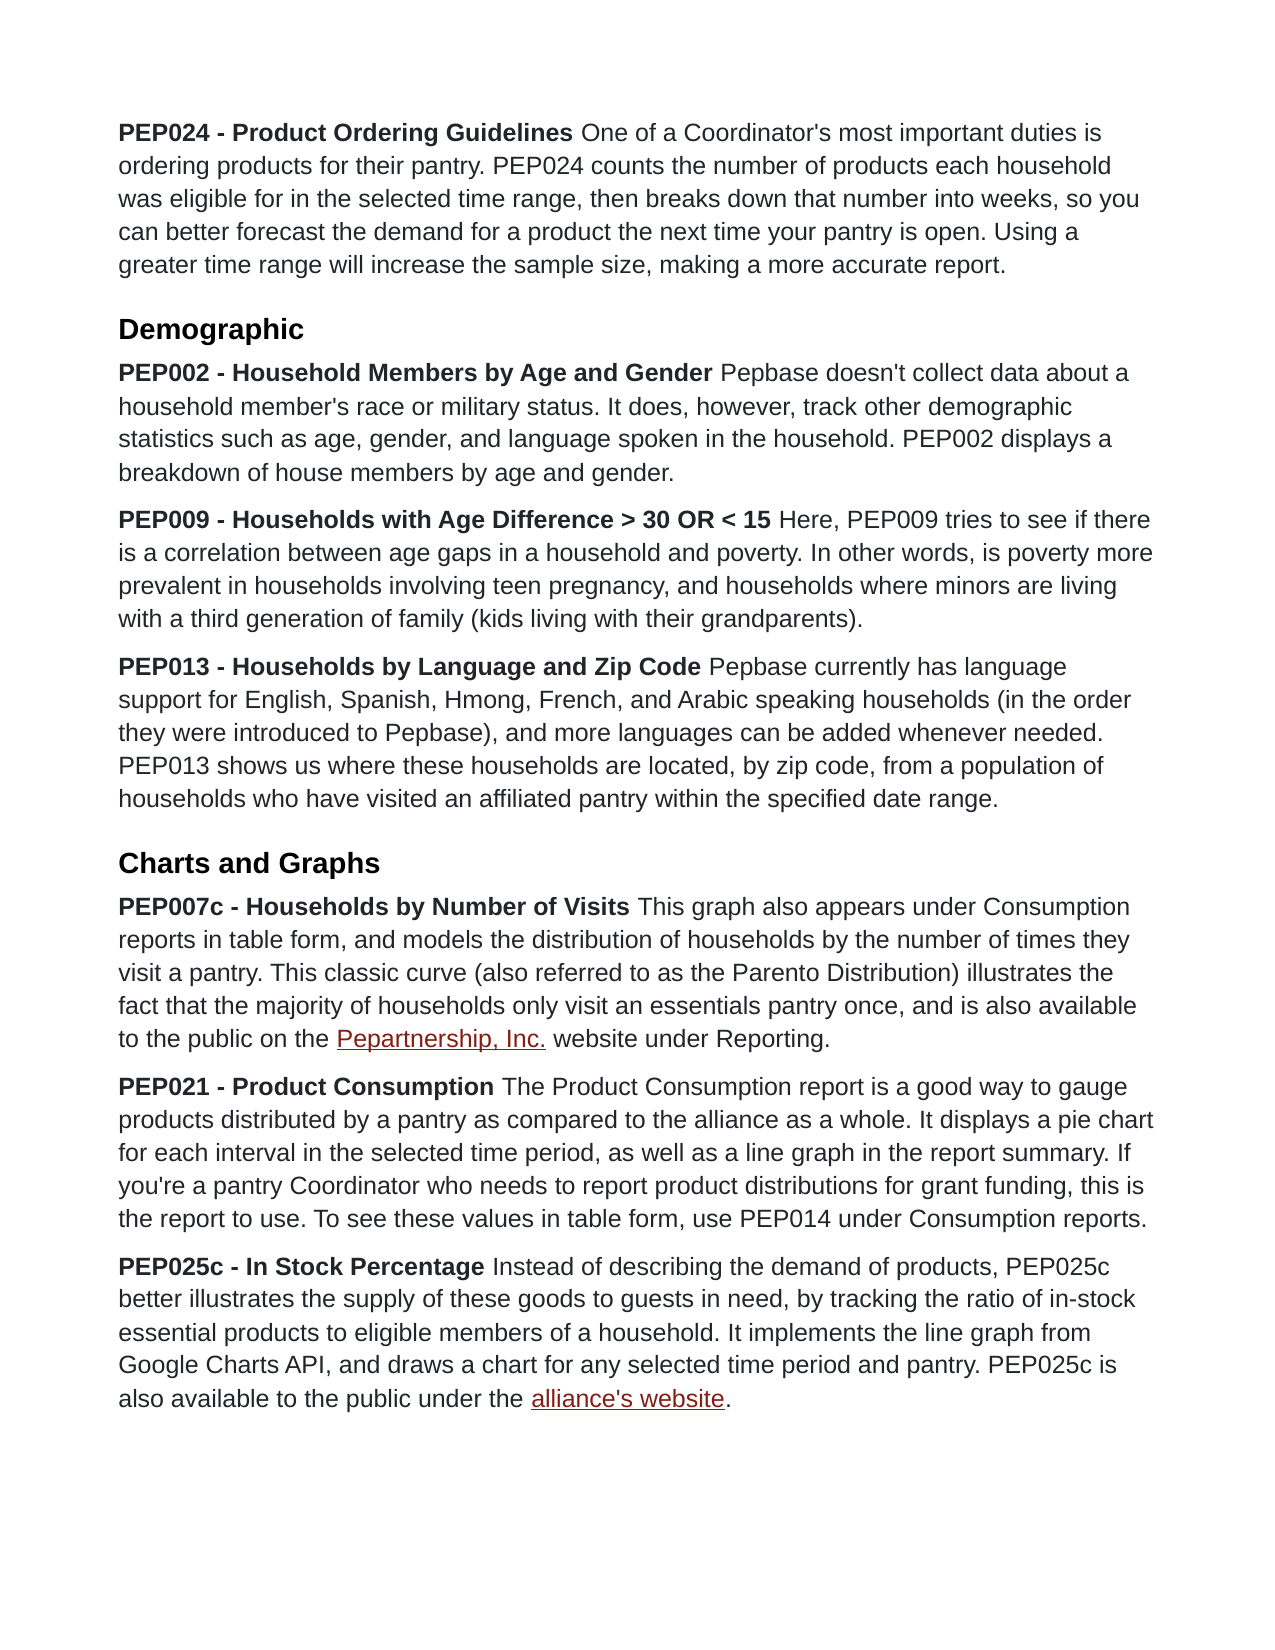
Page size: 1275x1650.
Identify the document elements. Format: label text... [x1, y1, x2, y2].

text PEP024 - Product Ordering Guidelines One of a Coordinator's most important duties is ordering products for their pantry. PEP024 counts the number of products each household was eligible for in the selected time range, then breaks down that number into weeks, so you can better forecast the demand for a product the next time your pantry is open. Using a greater time range will increase the sample size, making a more accurate report. [118, 118, 1157, 279]
text PEP009 - Households with Age Difference > 30 OR < 15 Here, PEP009 tries to see if there is a correlation between age gaps in a household and poverty. In other words, is poverty more prevalent in households involving teen pregnancy, and households where minors are living with a third generation of family (kids living with their grandparents). [118, 505, 1157, 633]
text PEP021 - Product Consumption The Product Consumption report is a good way to gauge products distributed by a pantry as compared to the alliance as a whole. It displays a pie chart for each interval in the selected time period, as well as a line graph in the report summary. If you're a pantry Coordinator who needs to report product distributions for grant funding, this is the report to use. To see these values in table form, use PEP014 under Consumption reports. [118, 1072, 1157, 1233]
text PEP002 - Household Members by Age and Gender Pepbase doesn't collect data about a household member's race or military status. It does, however, track other demographic statistics such as age, gender, and language spoken in the household. PEP002 displays a breakdown of house members by age and gender. [118, 358, 1157, 486]
subtitle Demographic [118, 312, 1157, 346]
text PEP013 - Households by Language and Zip Code Pepbase currently has language support for English, Spanish, Hmong, French, and Arabic speaking households (in the order they were introduced to Pepbase), and more languages can be added whenever needed. PEP013 shows us where these households are located, by zip code, from a population of households who have visited an affiliated pantry within the specified date range. [118, 652, 1157, 813]
text PEP007c - Households by Number of Visits This graph also appears under Consumption reports in table form, and models the distribution of households by the number of times they visit a pantry. This classic curve (also referred to as the Parento Distribution) illustrates the fact that the majority of households only visit an essentials pantry once, and is also available to the public on the Pepartnership, Inc. website under Reporting. [118, 892, 1157, 1053]
text PEP025c - In Stock Percentage Instead of describing the demand of products, PEP025c better illustrates the supply of these goods to guests in need, by tracking the ratio of in-stock essential products to eligible members of a household. It implements the line graph from Google Charts API, and draws a chart for any selected time period and pantry. PEP025c is also available to the public under the alliance's website. [118, 1251, 1157, 1412]
subtitle Charts and Graphs [118, 846, 1157, 879]
